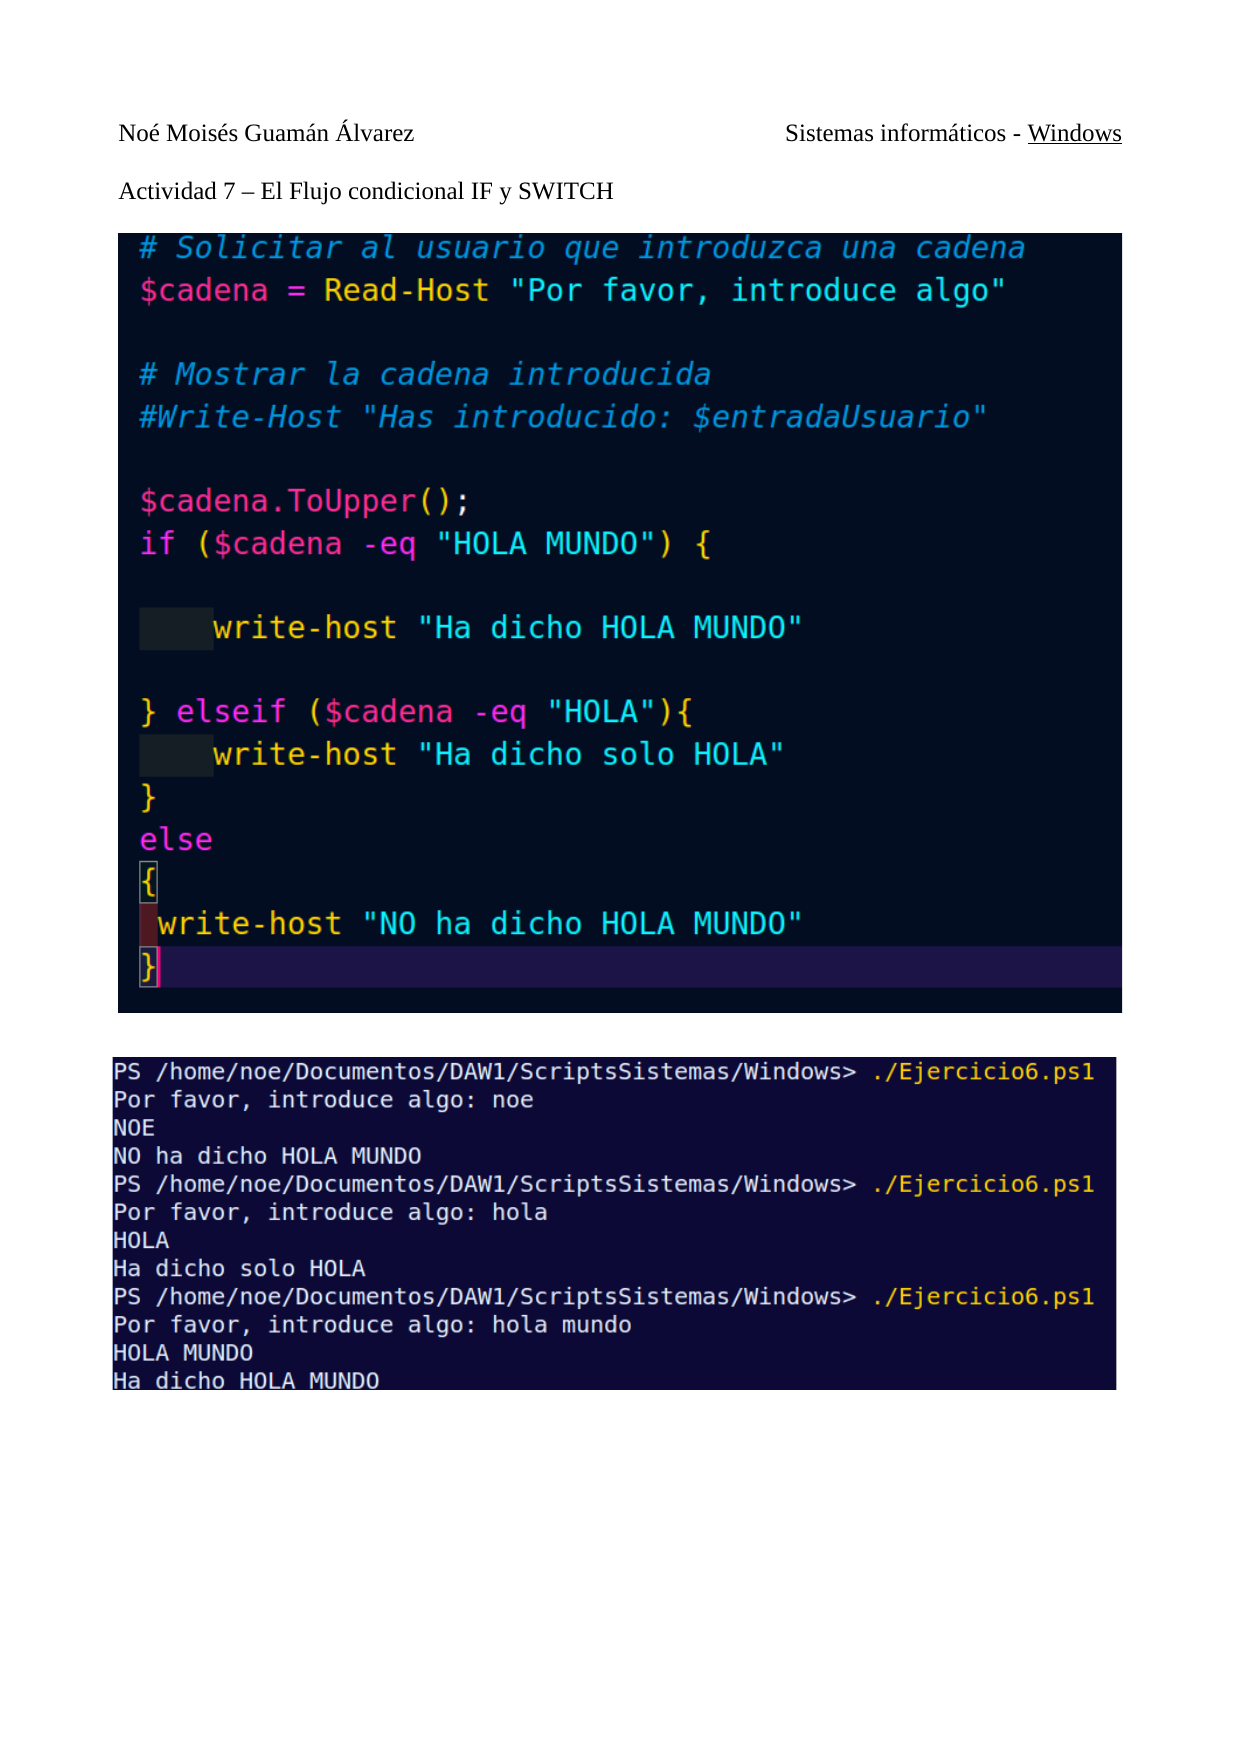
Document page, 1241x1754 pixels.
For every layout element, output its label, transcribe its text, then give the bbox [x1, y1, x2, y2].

text Actividad 7 – El Flujo condicional IF y SWITCH [118, 176, 1122, 205]
picture [118, 233, 1123, 1013]
picture [112, 1057, 1117, 1390]
picture [957, 244, 965, 255]
